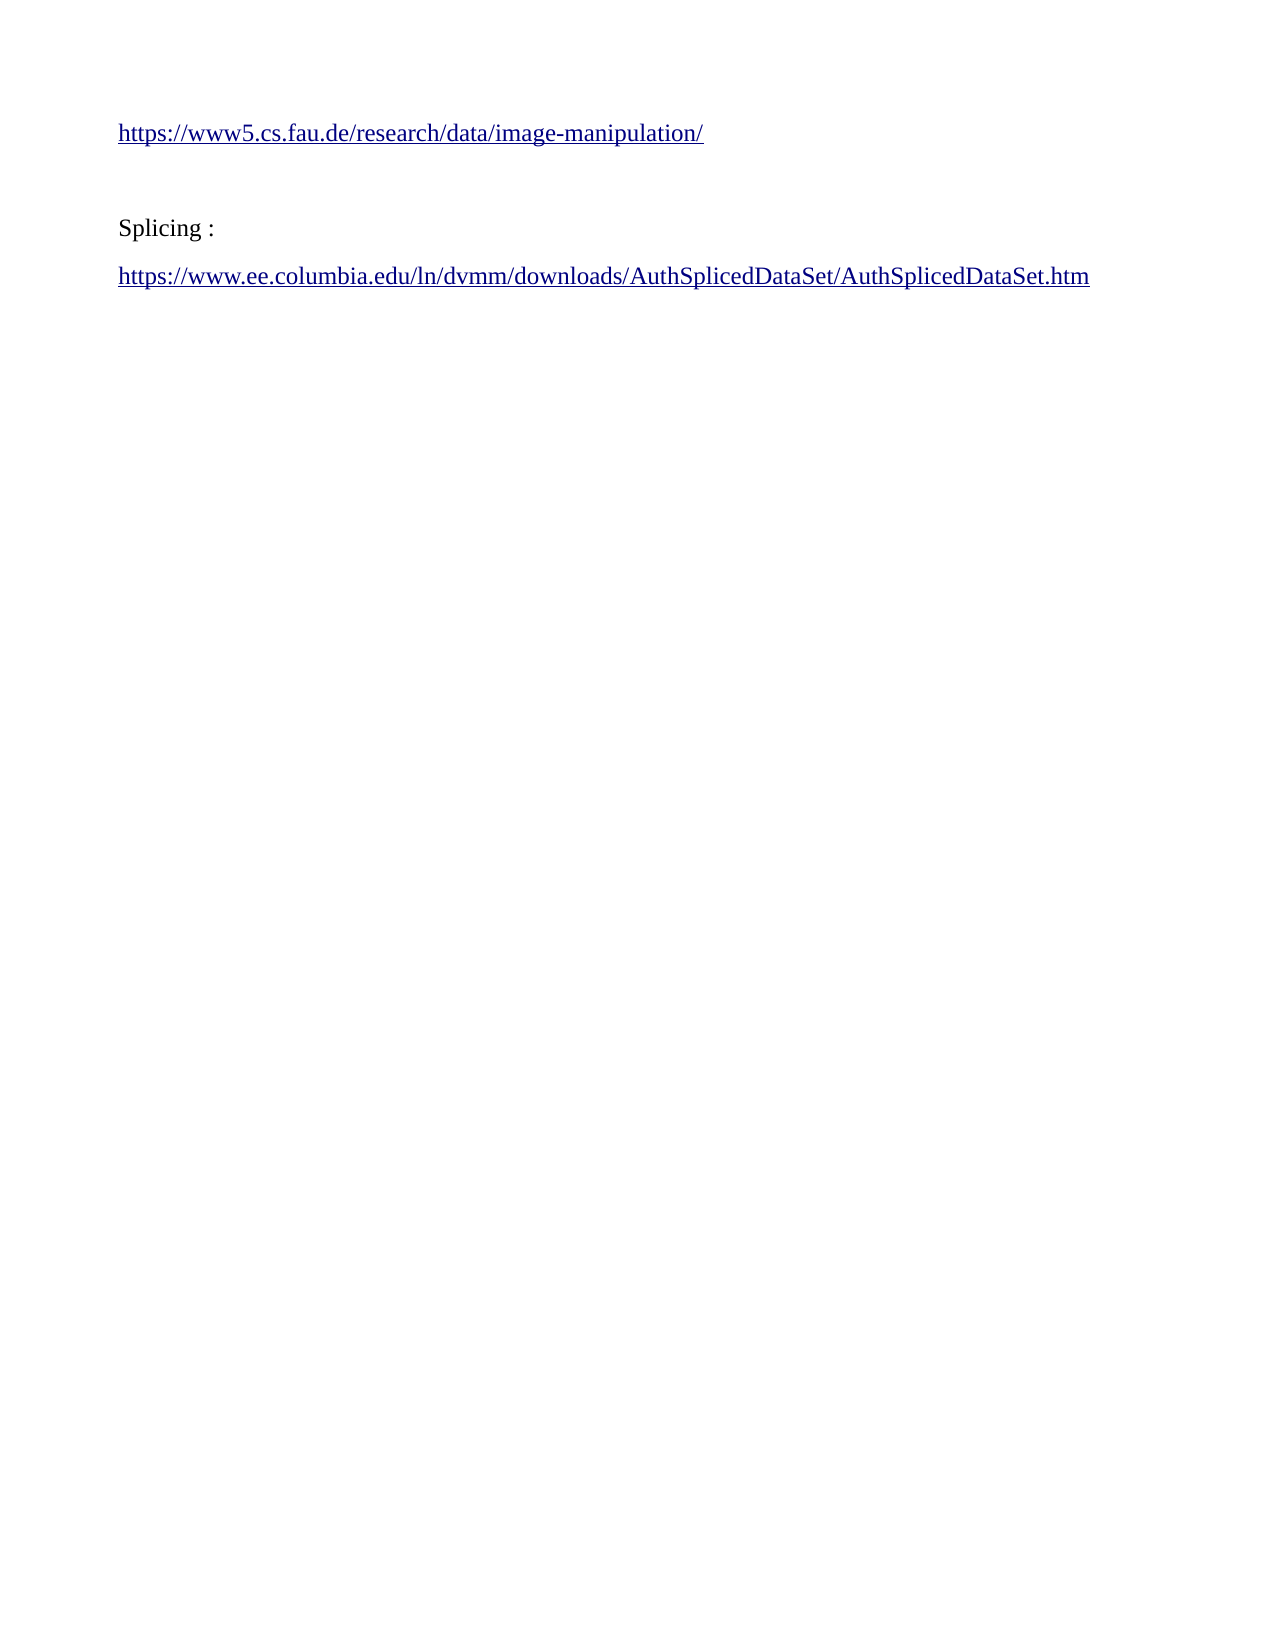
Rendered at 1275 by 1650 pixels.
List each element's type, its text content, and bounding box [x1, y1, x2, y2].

text https://www.ee.columbia.edu/ln/dvmm/downloads/AuthSplicedDataSet/AuthSplicedDataSet.htm [118, 261, 1157, 290]
text Splicing : [118, 213, 1157, 242]
text https://www5.cs.fau.de/research/data/image-manipulation/ [118, 118, 1157, 147]
